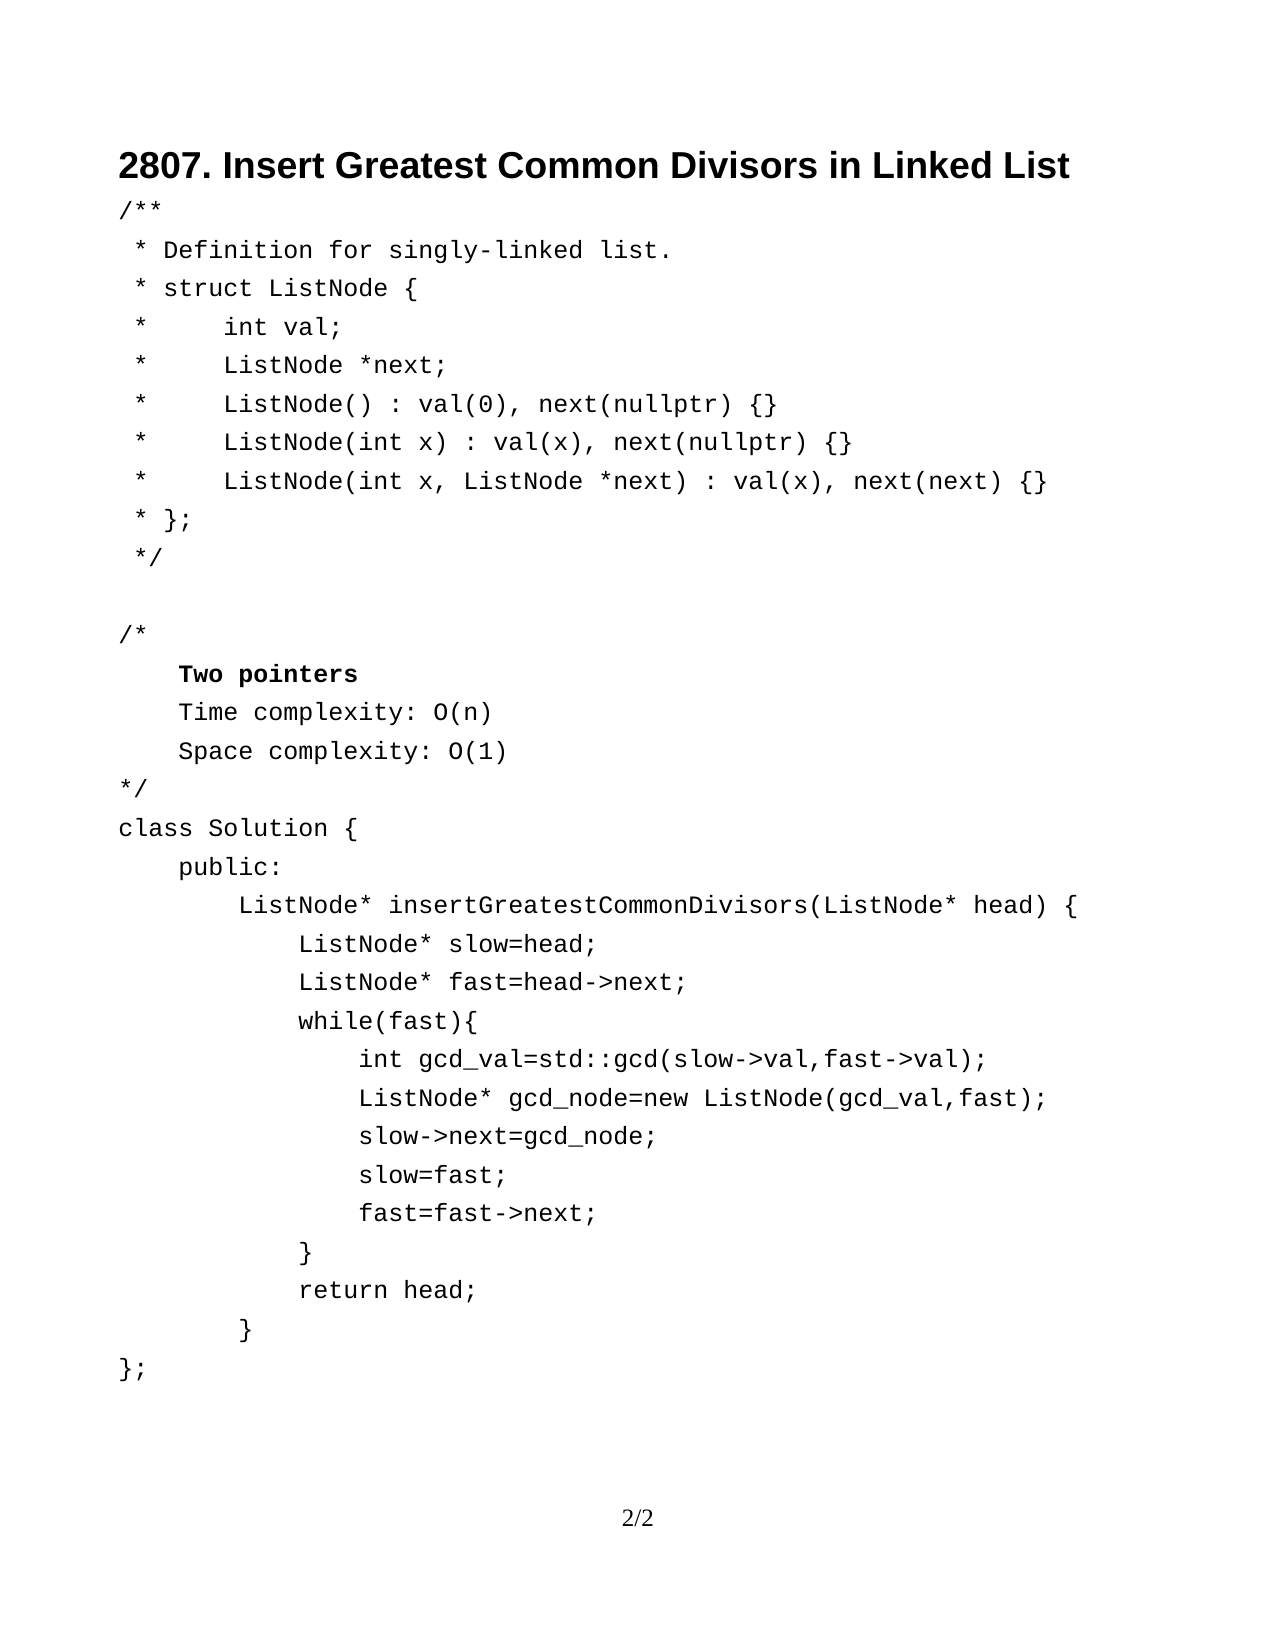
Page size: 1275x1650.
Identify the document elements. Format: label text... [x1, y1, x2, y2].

text }; [118, 1355, 1157, 1383]
text Time complexity: O(n) [118, 700, 1157, 728]
text * }; [118, 507, 1157, 535]
text while(fast){ [118, 1008, 1157, 1037]
text slow->next=gcd_node; [118, 1124, 1157, 1152]
text * ListNode(int x, ListNode *next) : val(x), next(next) {} [118, 468, 1157, 497]
text ListNode* fast=head->next; [118, 970, 1157, 998]
text /* [118, 623, 1157, 651]
text int gcd_val=std::gcd(slow->val,fast->val); [118, 1047, 1157, 1075]
text slow=fast; [118, 1162, 1157, 1191]
text } [118, 1317, 1157, 1345]
text fast=fast->next; [118, 1201, 1157, 1229]
text ListNode* slow=head; [118, 931, 1157, 959]
text Two pointers [118, 661, 1157, 690]
text public: [118, 854, 1157, 882]
text ListNode* insertGreatestCommonDivisors(ListNode* head) { [118, 893, 1157, 921]
text return head; [118, 1278, 1157, 1306]
text * ListNode(int x) : val(x), next(nullptr) {} [118, 430, 1157, 458]
subtitle 2807. Insert Greatest Common Divisors in Linked List [118, 143, 1157, 186]
text * ListNode *next; [118, 353, 1157, 381]
text * Definition for singly-linked list. [118, 237, 1157, 266]
text * struct ListNode { [118, 276, 1157, 304]
text */ [118, 546, 1157, 574]
text ListNode* gcd_node=new ListNode(gcd_val,fast); [118, 1085, 1157, 1114]
text */ [118, 777, 1157, 805]
text /** [118, 199, 1157, 227]
text class Solution { [118, 816, 1157, 844]
text Space complexity: O(1) [118, 738, 1157, 767]
text * ListNode() : val(0), next(nullptr) {} [118, 391, 1157, 420]
text } [118, 1239, 1157, 1268]
text * int val; [118, 314, 1157, 343]
